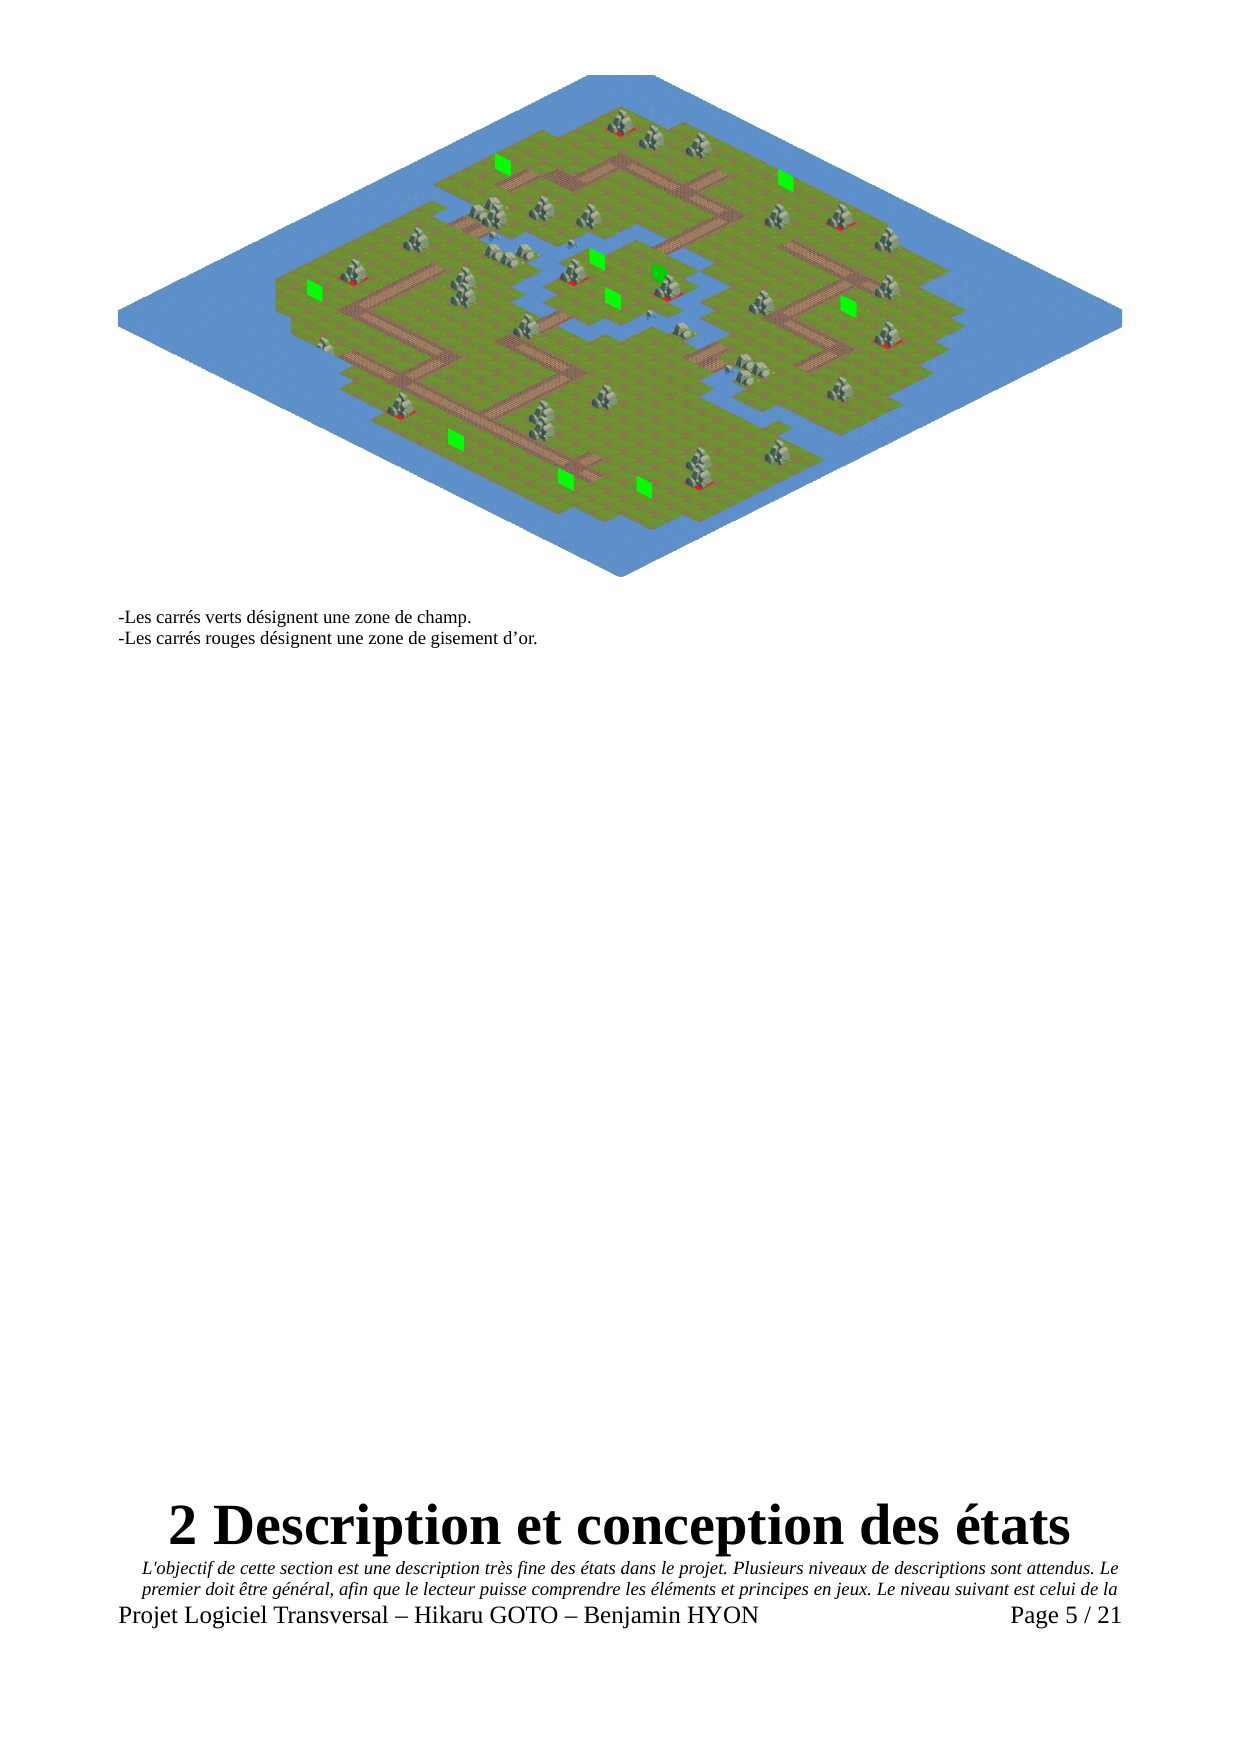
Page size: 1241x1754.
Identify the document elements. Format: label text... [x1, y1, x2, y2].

text L'objectif de cette section est une description très fine des états dans le projet. Plusieurs niveaux de descriptions sont attendus. Le premier doit être général, afin que le lecteur puisse comprendre les éléments et principes en jeux. Le niveau suivant est celui de la [142, 1557, 1122, 1600]
text -Les carrés rouges désignent une zone de gisement d’or. [118, 627, 1122, 649]
text -Les carrés verts désignent une zone de champ. [118, 606, 1122, 627]
picture [118, 75, 1123, 577]
subtitle Description et conception des états [118, 1490, 1122, 1557]
